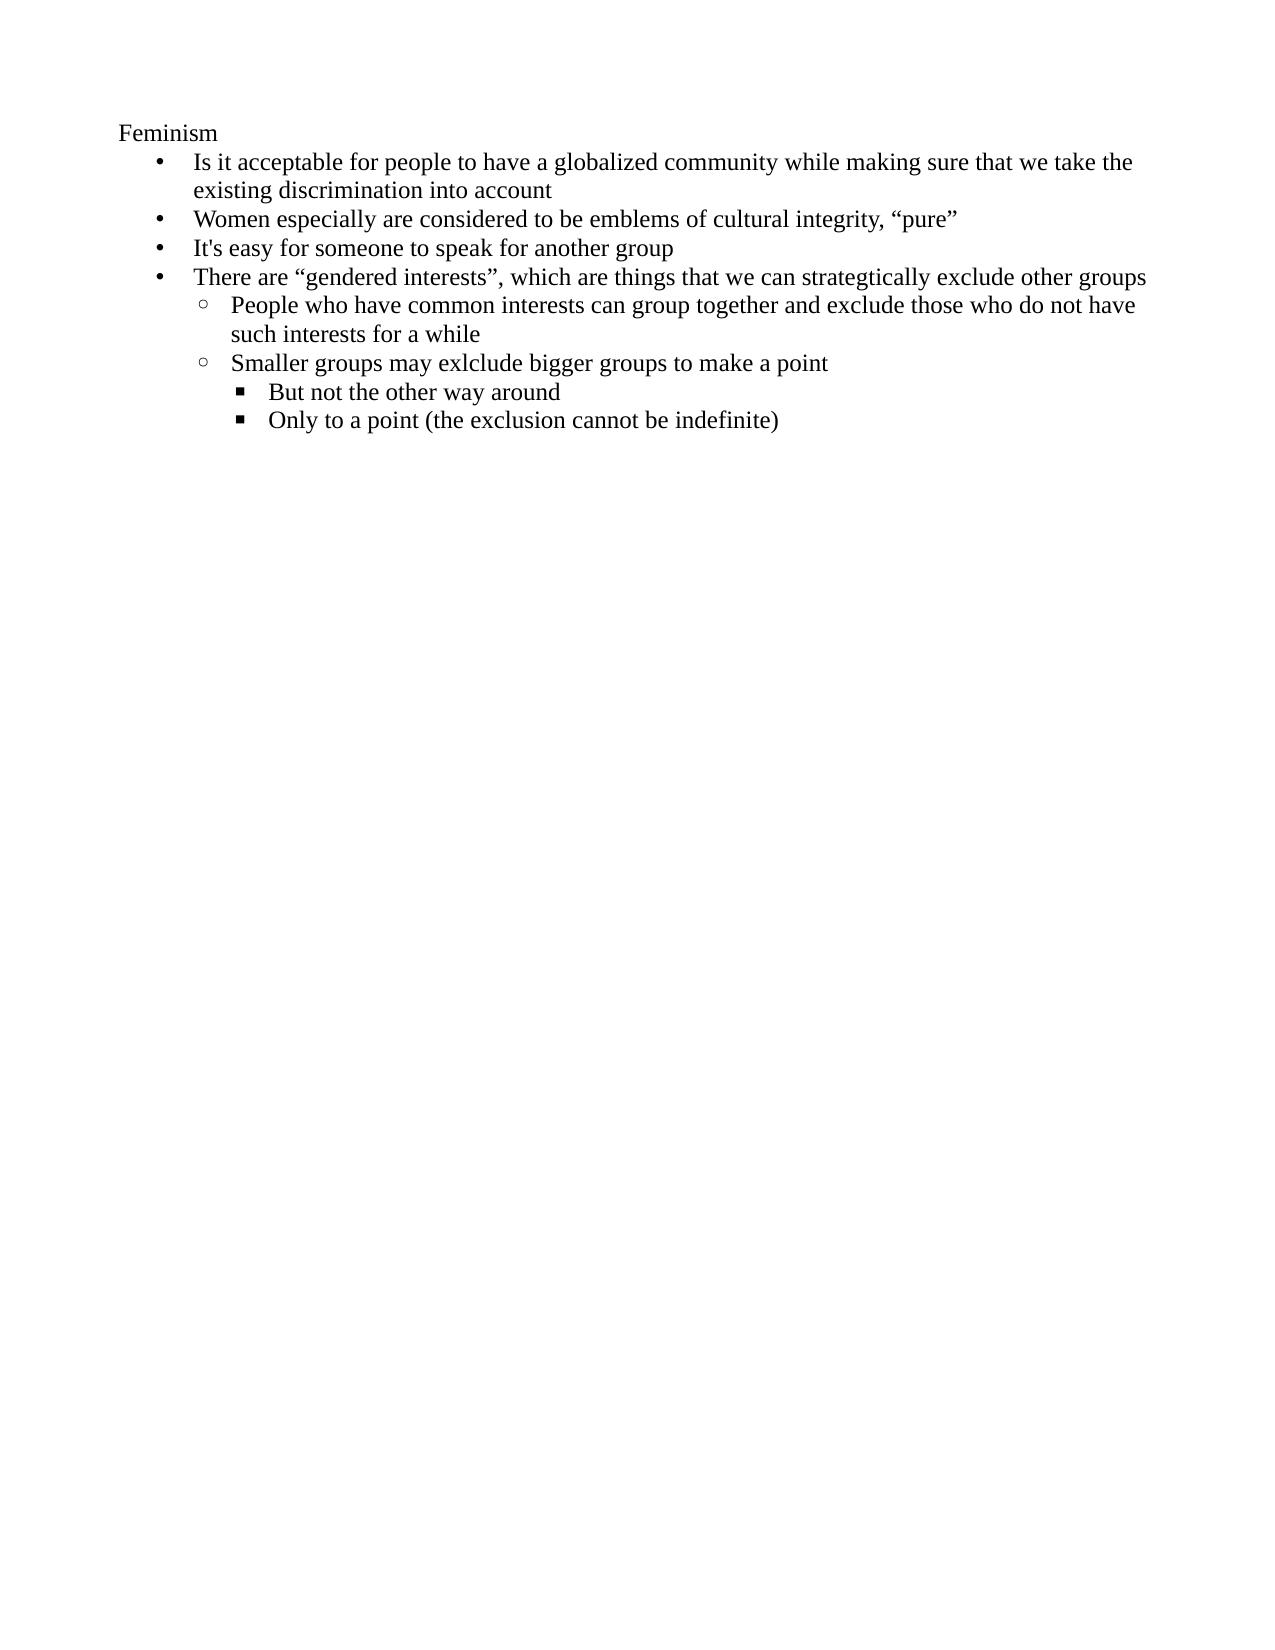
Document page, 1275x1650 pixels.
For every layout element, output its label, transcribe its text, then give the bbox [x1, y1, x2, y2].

list It's easy for someone to speak for another group [156, 233, 1157, 262]
list There are “gendered interests”, which are things that we can strategtically exclude other groups [156, 262, 1157, 291]
list But not the other way around [231, 377, 1157, 406]
list Only to a point (the exclusion cannot be indefinite) [231, 406, 1157, 434]
list Is it acceptable for people to have a globalized community while making sure that we take the existing discrimination into account [156, 147, 1157, 204]
text Feminism [118, 118, 1157, 147]
list People who have common interests can group together and exclude those who do not have such interests for a while [193, 291, 1157, 348]
list Smaller groups may exlclude bigger groups to make a point [193, 348, 1157, 377]
list Women especially are considered to be emblems of cultural integrity, “pure” [156, 204, 1157, 233]
